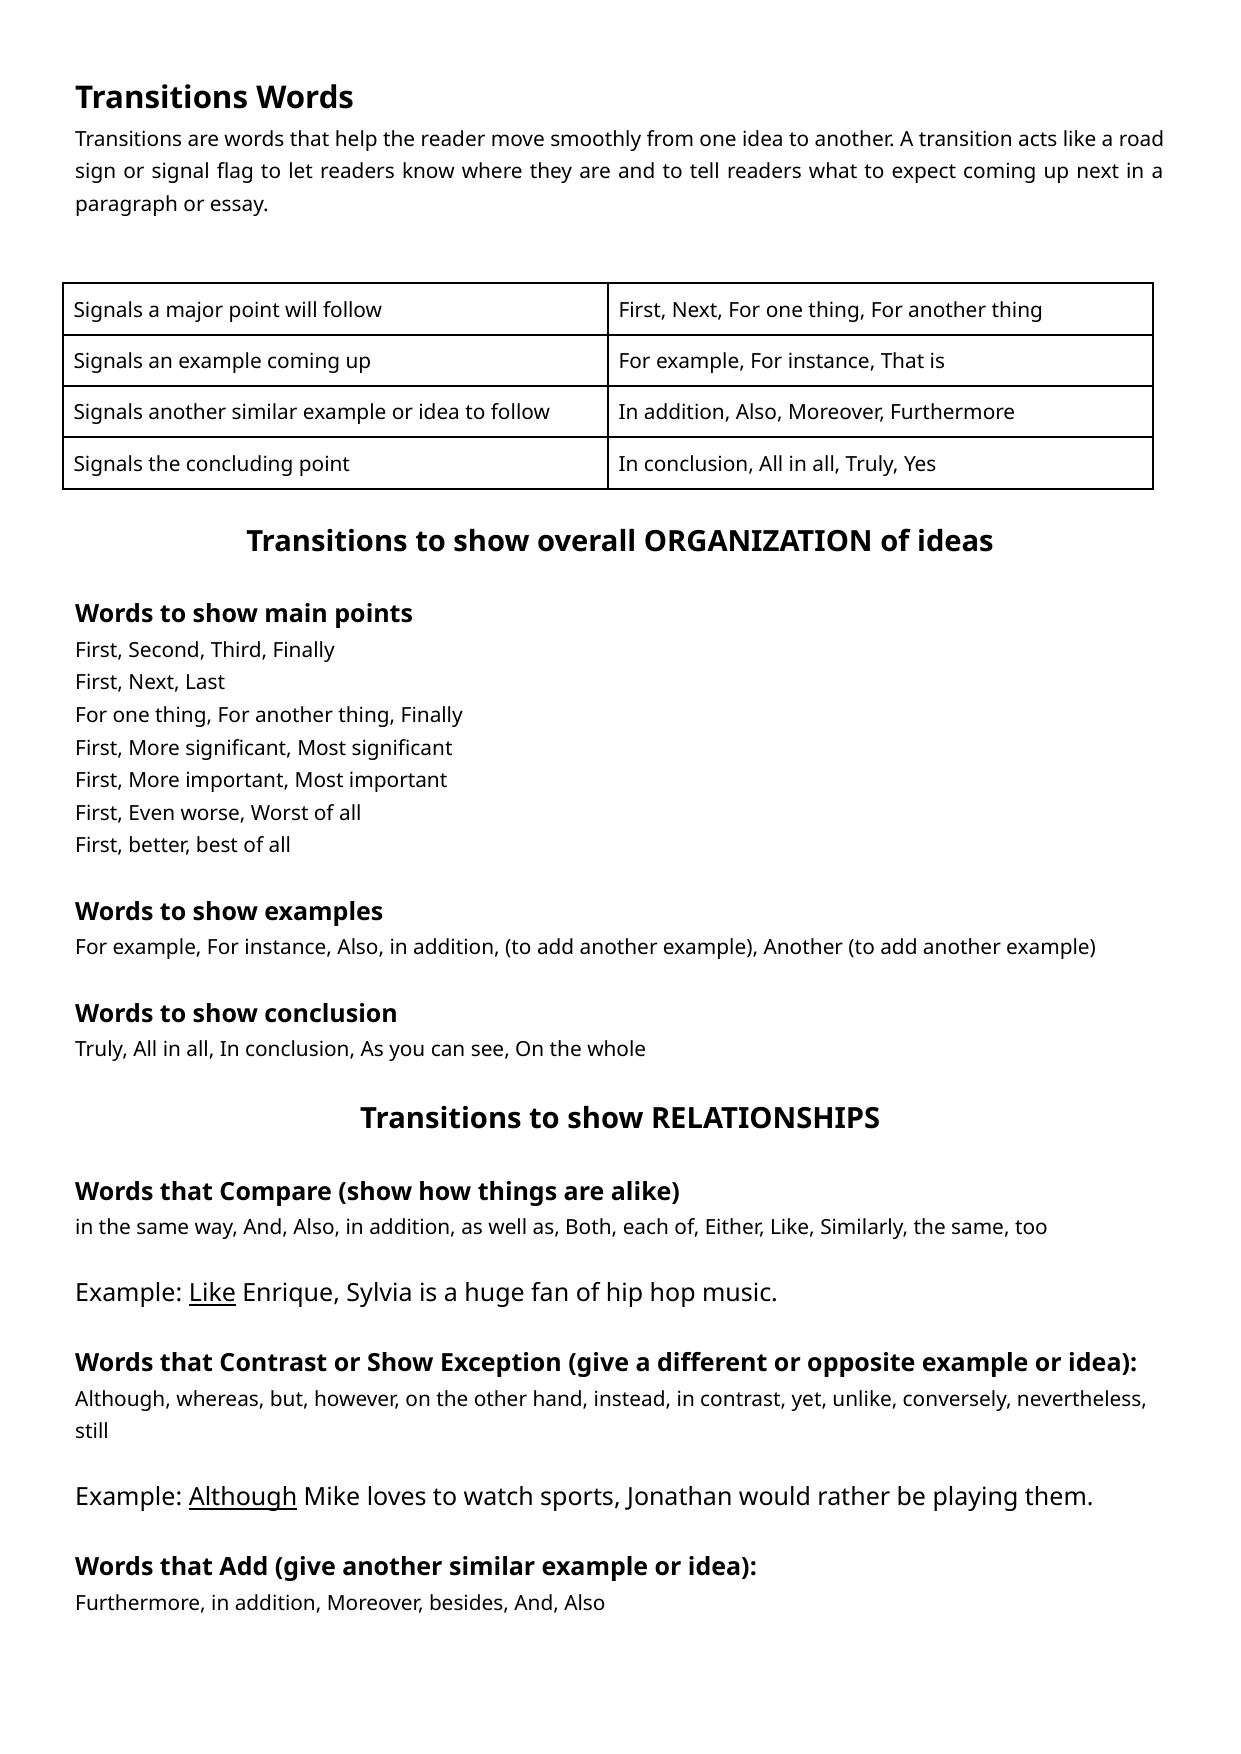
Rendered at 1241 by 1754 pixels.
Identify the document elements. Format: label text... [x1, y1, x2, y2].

text Words to show conclusion [75, 995, 1165, 1029]
text Transitions to show RELATIONSHIPS [75, 1097, 1165, 1137]
text Example: Like Enrique, Sylvia is a huge fan of hip hop music. [75, 1275, 1165, 1309]
text Truly, All in all, In conclusion, As you can see, On the whole [75, 1034, 1165, 1063]
text Example: Although Mike loves to watch sports, Jonathan would rather be playing them. [75, 1479, 1165, 1513]
text Transitions Words [75, 75, 1165, 118]
text First, More significant, Most significant [75, 733, 1165, 761]
text First, Next, Last [75, 667, 1165, 696]
text Words that Contrast or Show Exception (give a different or opposite example or idea): [75, 1344, 1165, 1378]
text Words to show examples [75, 893, 1165, 927]
text For example, For instance, Also, in addition, (to add another example), Another (to add another example) [75, 932, 1165, 961]
table_cell Signals the concluding point [64, 438, 607, 488]
text Transitions to show overall ORGANIZATION of ideas [75, 520, 1165, 559]
text First, better, best of all [75, 831, 1165, 859]
table_header First, Next, For one thing, For another thing [609, 284, 1152, 333]
text First, Even worse, Worst of all [75, 798, 1165, 826]
table_cell For example, For instance, That is [609, 336, 1152, 385]
text First, More important, Most important [75, 765, 1165, 794]
table_header Signals a major point will follow [64, 284, 607, 333]
text Furthermore, in addition, Moreover, besides, And, Also [75, 1588, 1165, 1616]
table_cell In conclusion, All in all, Truly, Yes [609, 438, 1152, 488]
text Words that Add (give another similar example or idea): [75, 1548, 1165, 1582]
text First, Second, Third, Finally [75, 635, 1165, 663]
table_cell Signals an example coming up [64, 336, 607, 385]
text Words to show main points [75, 596, 1165, 630]
text Although, whereas, but, however, on the other hand, instead, in contrast, yet, unlike, conversely, nevertheless, still [75, 1384, 1165, 1445]
table_cell In addition, Also, Moreover, Furthermore [609, 387, 1152, 436]
table_cell Signals another similar example or idea to follow [64, 387, 607, 436]
text in the same way, And, Also, in addition, as well as, Both, each of, Either, Like, Similarly, the same, too [75, 1212, 1165, 1241]
text Words that Compare (show how things are alike) [75, 1173, 1165, 1207]
text Transitions are words that help the reader move smoothly from one idea to another. A transition acts like a road sign or signal flag to let readers know where they are and to tell readers what to expect coming up next in a paragraph or essay. [75, 124, 1165, 218]
text For one thing, For another thing, Finally [75, 700, 1165, 728]
